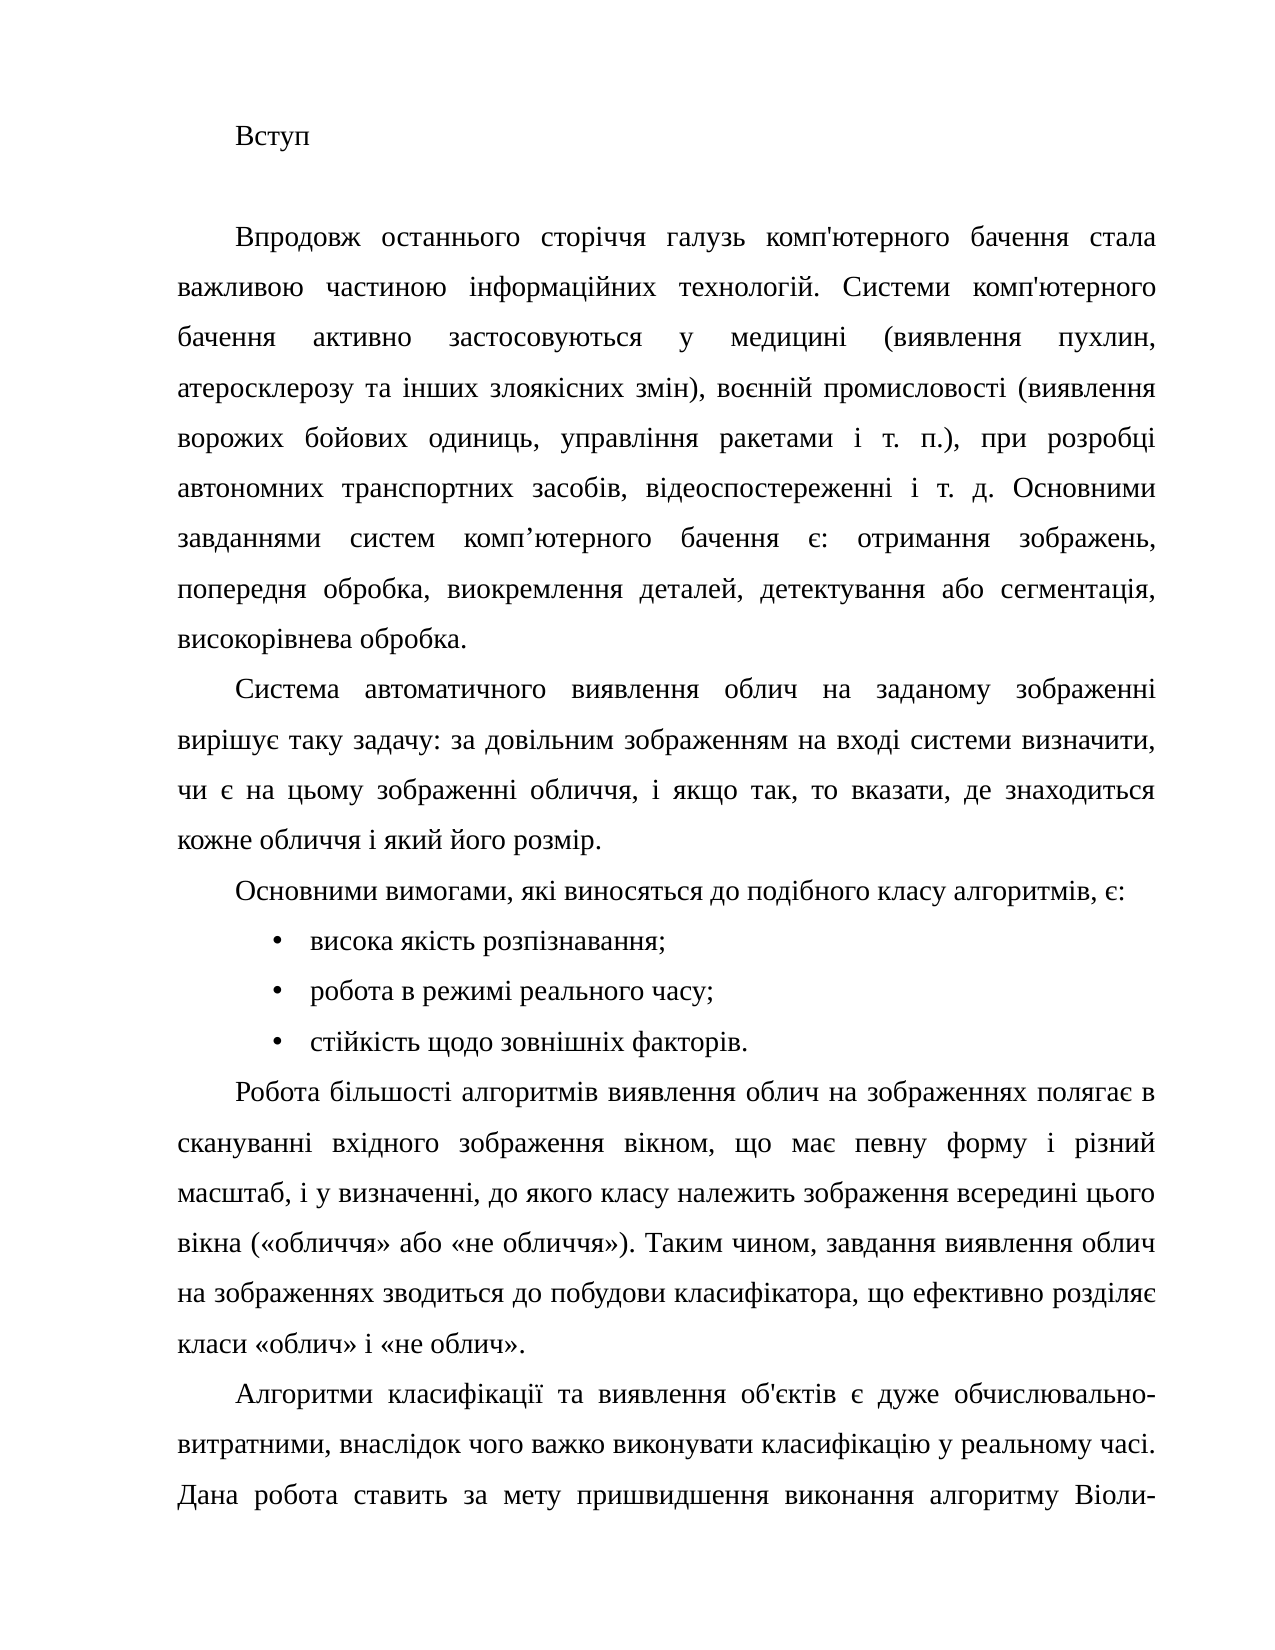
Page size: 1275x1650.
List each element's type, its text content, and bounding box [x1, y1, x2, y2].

text Впродовж останнього сторіччя галузь комп'ютерного бачення стала важливою частиною інформаційних технологій. Системи комп'ютерного бачення активно застосовуються у медицині (виявлення пухлин, атеросклерозу та інших злоякісних змін), воєнній промисловості (виявлення ворожих бойових одиниць, управління ракетами і т. п.), при розробці автономних транспортних засобів, відеоспостереженні і т. д. Основними завданнями систем комп’ютерного бачення є: отримання зображень, попередня обробка, виокремлення деталей, детектування або сегментація, високорівнева обробка. [177, 219, 1157, 655]
text Алгоритми класифікації та виявлення об'єктів є дуже обчислювально-витратними, внаслідок чого важко виконувати класифікацію у реальному часі. Дана робота ставить за мету пришвидшення виконання алгоритму Віоли- [177, 1376, 1157, 1510]
text Робота більшості алгоритмів виявлення облич на зображеннях полягає в скануванні вхідного зображення вікном, що має певну форму і різний масштаб, і у визначенні, до якого класу належить зображення всередині цього вікна («обличчя» або «не обличчя»). Таким чином, завдання виявлення облич на зображеннях зводиться до побудови класифікатора, що ефективно розділяє класи «облич» і «не облич». [177, 1074, 1157, 1359]
text Система автоматичного виявлення облич на заданому зображенні вирішує таку задачу: за довільним зображенням на вході системи визначити, чи є на цьому зображенні обличчя, і якщо так, то вказати, де знаходиться кожне обличчя і який його розмір. [177, 672, 1157, 856]
text Вступ [177, 118, 1157, 152]
list стійкість щодо зовнішніх факторів. [272, 1024, 1157, 1058]
list робота в режимі реального часу; [272, 973, 1157, 1007]
list висока якість розпізнавання; [272, 923, 1157, 957]
text Основними вимогами, які виносяться до подібного класу алгоритмів, є: [177, 873, 1157, 906]
